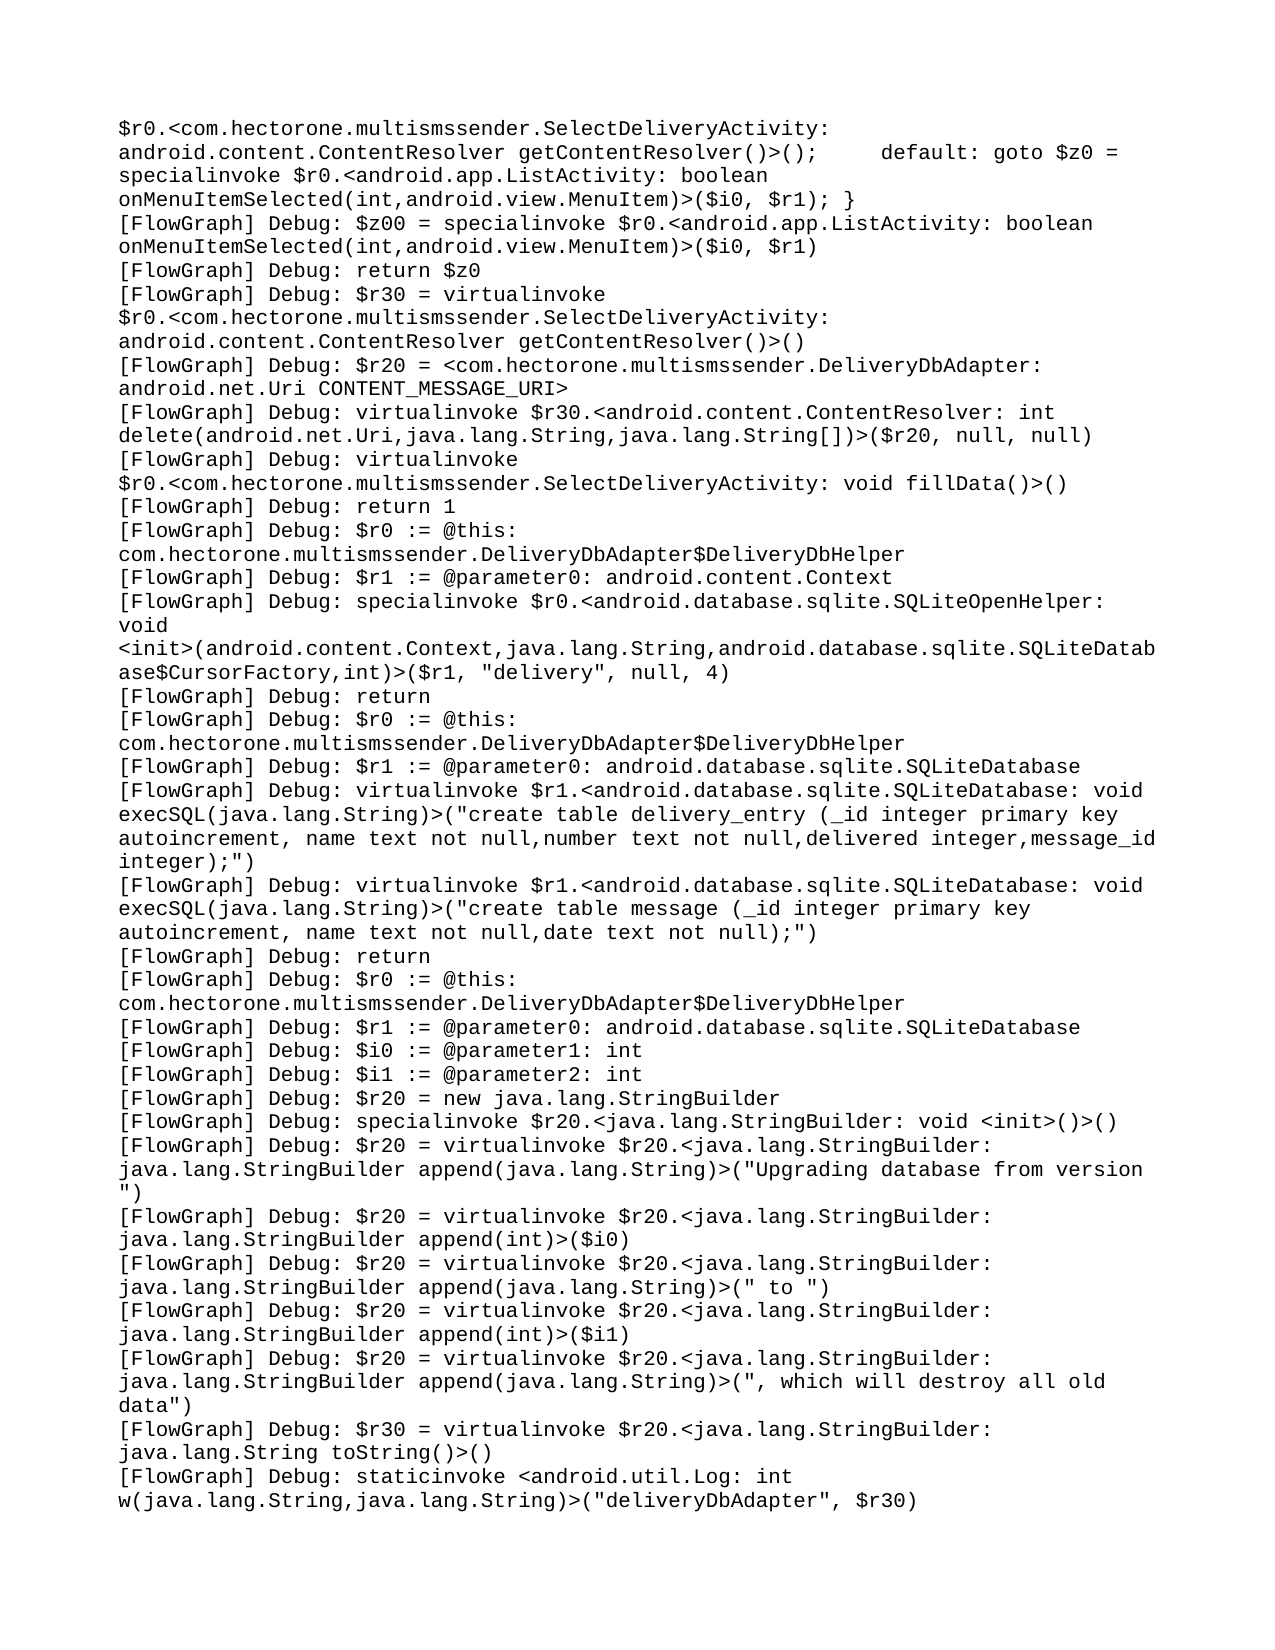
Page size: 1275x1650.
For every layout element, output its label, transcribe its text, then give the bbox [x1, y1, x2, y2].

text [FlowGraph] Debug: virtualinvoke $r1.<android.database.sqlite.SQLiteDatabase: void execSQL(java.lang.String)>("create table message (_id integer primary key autoincrement, name text not null,date text not null);") [118, 875, 1157, 946]
text [FlowGraph] Debug: return [118, 946, 1157, 969]
text [FlowGraph] Debug: $r20 = new java.lang.StringBuilder [118, 1088, 1157, 1111]
text [FlowGraph] Debug: virtualinvoke $r0.<com.hectorone.multismssender.SelectDeliveryActivity: void fillData()>() [118, 449, 1157, 496]
text [FlowGraph] Debug: specialinvoke $r0.<android.database.sqlite.SQLiteOpenHelper: void <init>(android.content.Context,java.lang.String,android.database.sqlite.SQLiteDatabase$CursorFactory,int)>($r1, "delivery", null, 4) [118, 591, 1157, 686]
text [FlowGraph] Debug: specialinvoke $r20.<java.lang.StringBuilder: void <init>()>() [118, 1111, 1157, 1135]
text [FlowGraph] Debug: $r30 = virtualinvoke $r20.<java.lang.StringBuilder: java.lang.String toString()>() [118, 1419, 1157, 1466]
text [FlowGraph] Debug: $r0 := @this: com.hectorone.multismssender.DeliveryDbAdapter$DeliveryDbHelper [118, 969, 1157, 1017]
text [FlowGraph] Debug: $i0 := @parameter1: int [118, 1040, 1157, 1064]
text [FlowGraph] Debug: $r20 = virtualinvoke $r20.<java.lang.StringBuilder: java.lang.StringBuilder append(int)>($i1) [118, 1300, 1157, 1348]
text [FlowGraph] Debug: $r0 := @this: com.hectorone.multismssender.DeliveryDbAdapter$DeliveryDbHelper [118, 709, 1157, 757]
text $r0.<com.hectorone.multismssender.SelectDeliveryActivity: android.content.ContentResolver getContentResolver()>(); default: goto $z0 = specialinvoke $r0.<android.app.ListActivity: boolean onMenuItemSelected(int,android.view.MenuItem)>($i0, $r1); } [118, 118, 1157, 213]
text [FlowGraph] Debug: return 1 [118, 496, 1157, 520]
text [FlowGraph] Debug: $i1 := @parameter2: int [118, 1064, 1157, 1088]
text [FlowGraph] Debug: staticinvoke <android.util.Log: int w(java.lang.String,java.lang.String)>("deliveryDbAdapter", $r30) [118, 1466, 1157, 1513]
text [FlowGraph] Debug: virtualinvoke $r30.<android.content.ContentResolver: int delete(android.net.Uri,java.lang.String,java.lang.String[])>($r20, null, null) [118, 402, 1157, 449]
text [FlowGraph] Debug: $r20 = virtualinvoke $r20.<java.lang.StringBuilder: java.lang.StringBuilder append(java.lang.String)>("Upgrading database from version ") [118, 1135, 1157, 1206]
text [FlowGraph] Debug: $r30 = virtualinvoke $r0.<com.hectorone.multismssender.SelectDeliveryActivity: android.content.ContentResolver getContentResolver()>() [118, 284, 1157, 354]
text [FlowGraph] Debug: $r20 = <com.hectorone.multismssender.DeliveryDbAdapter: android.net.Uri CONTENT_MESSAGE_URI> [118, 354, 1157, 402]
text [FlowGraph] Debug: virtualinvoke $r1.<android.database.sqlite.SQLiteDatabase: void execSQL(java.lang.String)>("create table delivery_entry (_id integer primary key autoincrement, name text not null,number text not null,delivered integer,message_id integer);") [118, 780, 1157, 875]
text [FlowGraph] Debug: $z00 = specialinvoke $r0.<android.app.ListActivity: boolean onMenuItemSelected(int,android.view.MenuItem)>($i0, $r1) [118, 213, 1157, 260]
text [FlowGraph] Debug: $r0 := @this: com.hectorone.multismssender.DeliveryDbAdapter$DeliveryDbHelper [118, 520, 1157, 567]
text [FlowGraph] Debug: $r20 = virtualinvoke $r20.<java.lang.StringBuilder: java.lang.StringBuilder append(java.lang.String)>(" to ") [118, 1253, 1157, 1300]
text [FlowGraph] Debug: $r20 = virtualinvoke $r20.<java.lang.StringBuilder: java.lang.StringBuilder append(int)>($i0) [118, 1206, 1157, 1253]
text [FlowGraph] Debug: return $z0 [118, 260, 1157, 284]
text [FlowGraph] Debug: $r1 := @parameter0: android.content.Context [118, 567, 1157, 591]
text [FlowGraph] Debug: $r1 := @parameter0: android.database.sqlite.SQLiteDatabase [118, 757, 1157, 780]
text [FlowGraph] Debug: $r1 := @parameter0: android.database.sqlite.SQLiteDatabase [118, 1017, 1157, 1040]
text [FlowGraph] Debug: return [118, 686, 1157, 709]
text [FlowGraph] Debug: $r20 = virtualinvoke $r20.<java.lang.StringBuilder: java.lang.StringBuilder append(java.lang.String)>(", which will destroy all old data") [118, 1348, 1157, 1419]
